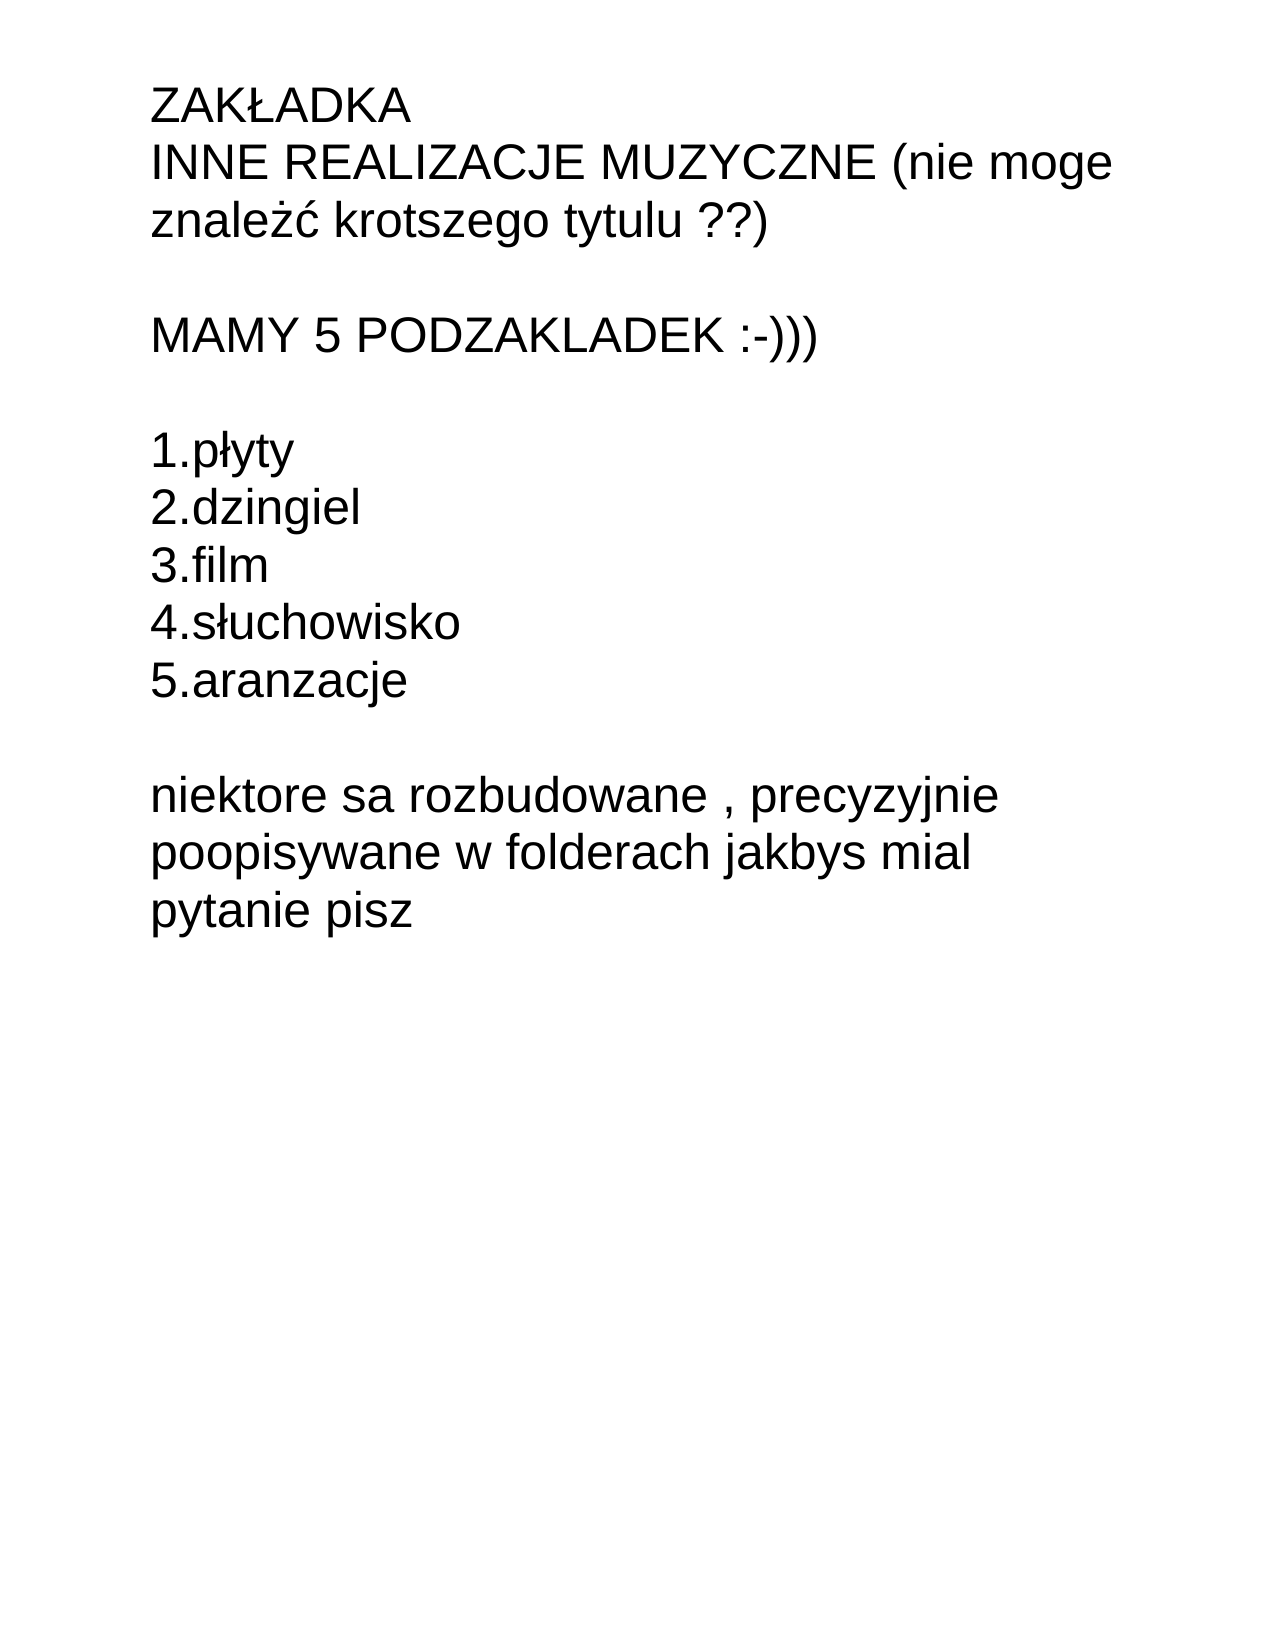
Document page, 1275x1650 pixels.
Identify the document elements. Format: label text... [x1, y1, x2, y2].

text ZAKŁADKA [150, 75, 1125, 132]
text MAMY 5 PODZAKLADEK :-))) [150, 305, 1125, 362]
text niektore sa rozbudowane , precyzyjnie poopisywane w folderach jakbys mial pytanie pisz [150, 765, 1125, 937]
text INNE REALIZACJE MUZYCZNE (nie moge znależć krotszego tytulu ??) [150, 132, 1125, 247]
text 2.dzingiel [150, 477, 1125, 535]
text 1.płyty [150, 420, 1125, 477]
text 4.słuchowisko [150, 592, 1125, 650]
text 3.film [150, 535, 1125, 592]
text 5.aranzacje [150, 650, 1125, 707]
